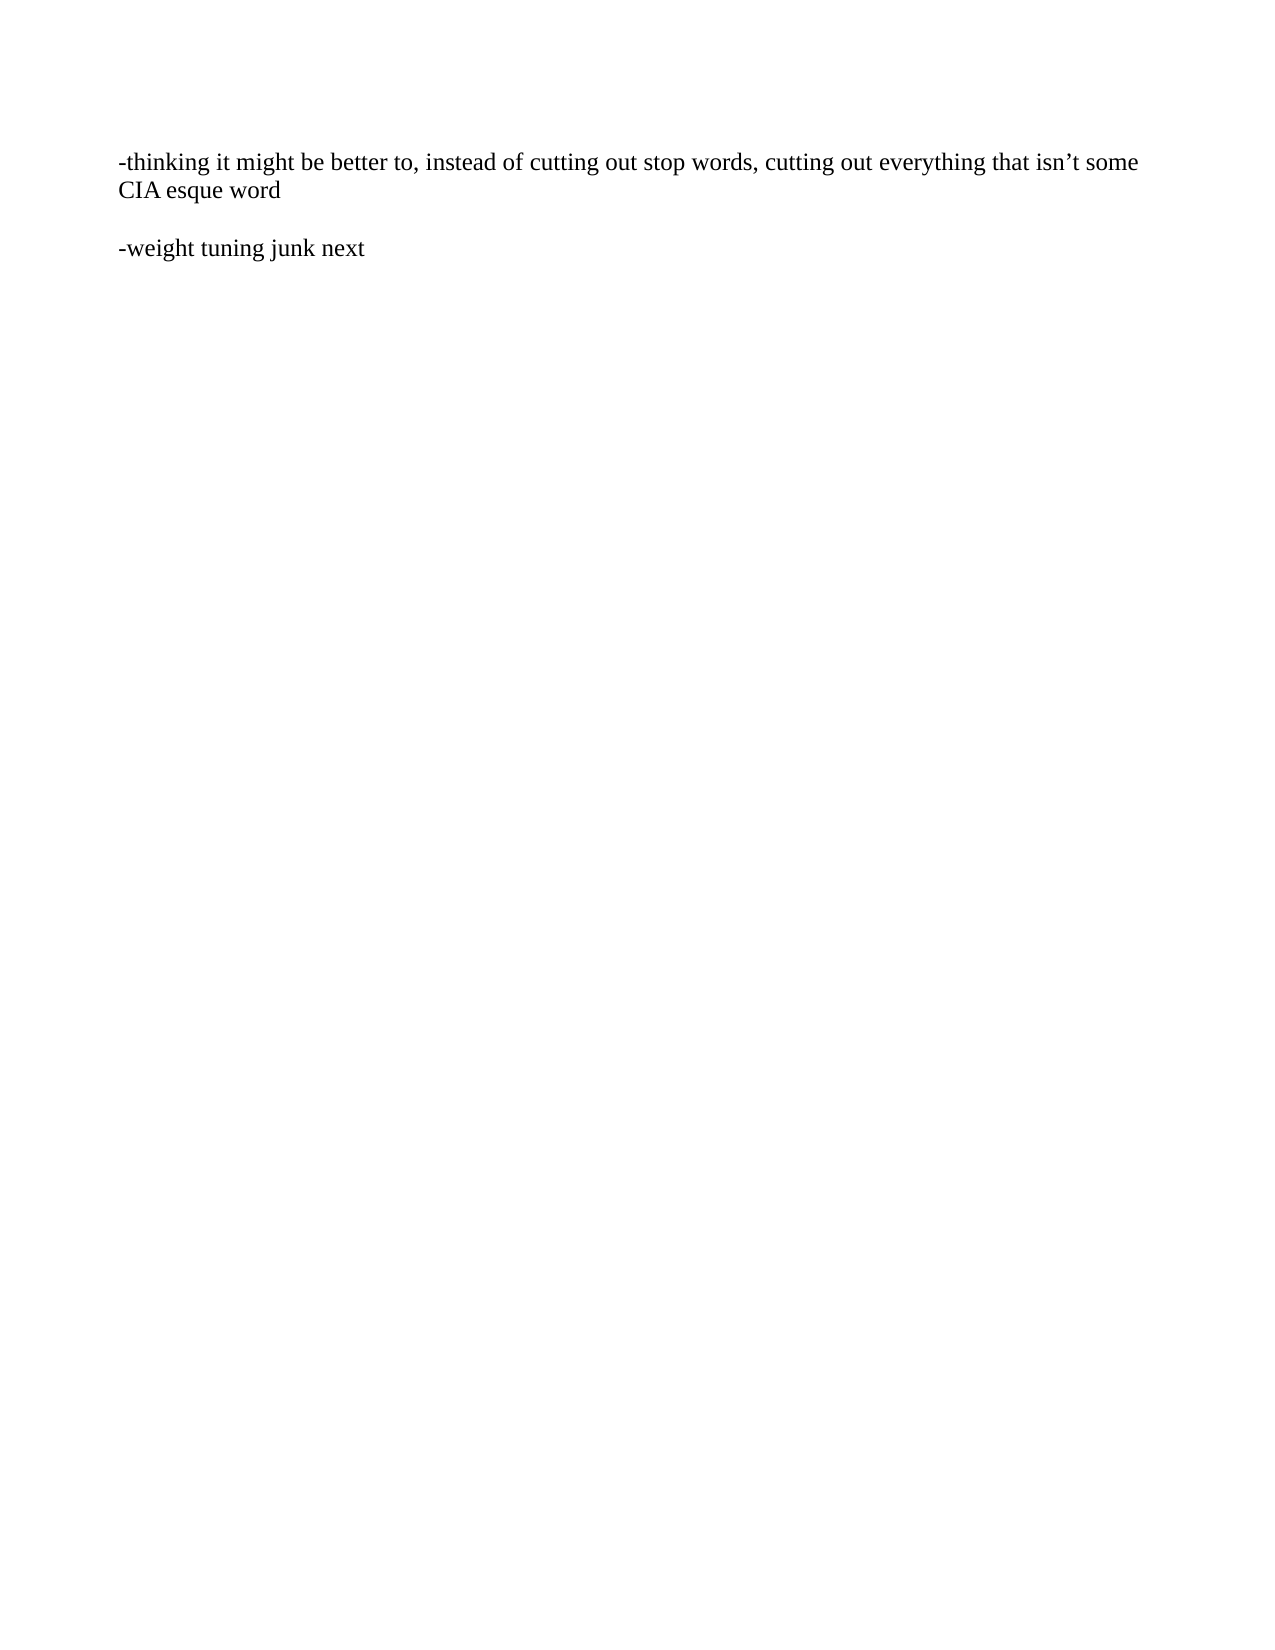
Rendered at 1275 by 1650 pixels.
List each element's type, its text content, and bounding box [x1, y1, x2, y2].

text -weight tuning junk next [118, 233, 1157, 262]
text -thinking it might be better to, instead of cutting out stop words, cutting out everything that isn’t some CIA esque word [118, 147, 1157, 204]
